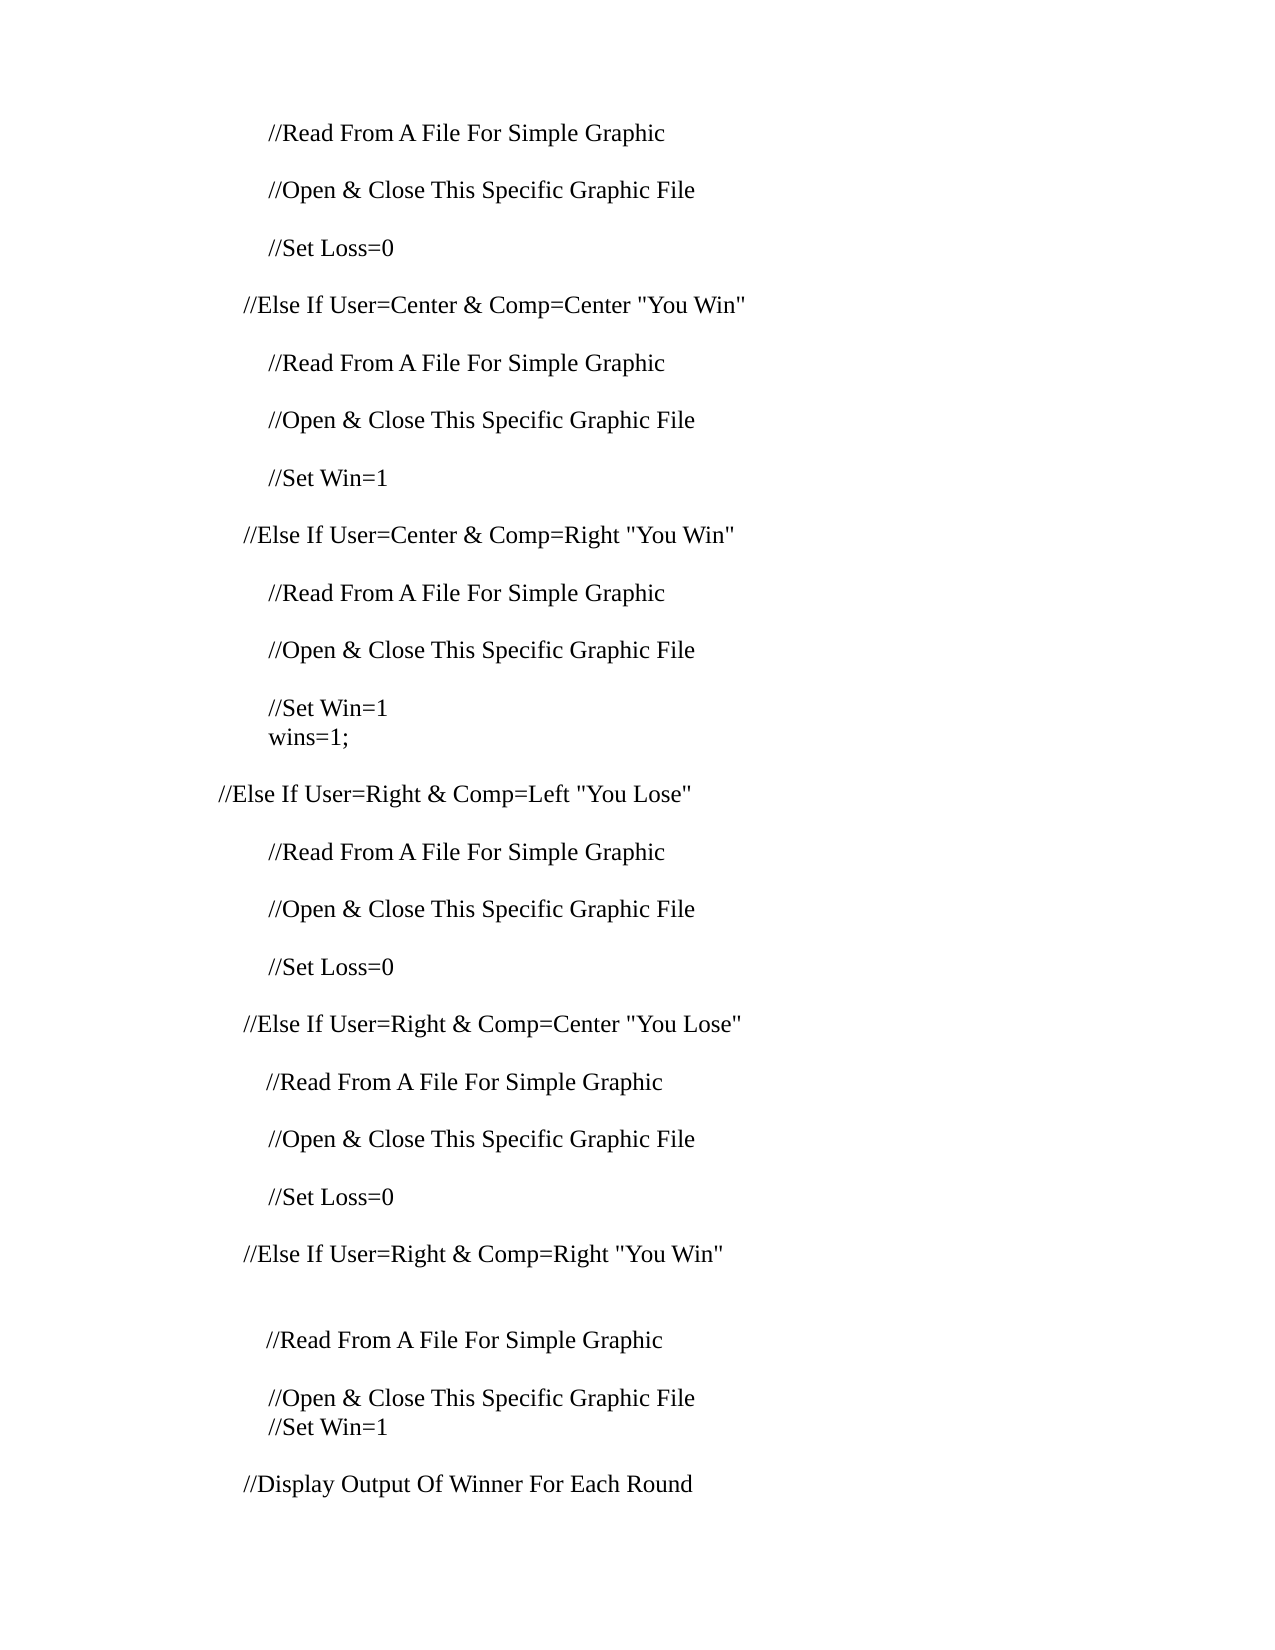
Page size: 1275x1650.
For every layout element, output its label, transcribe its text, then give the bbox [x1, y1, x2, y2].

text //Display Output Of Winner For Each Round [118, 1469, 1157, 1498]
text //Read From A File For Simple Graphic [118, 1067, 1157, 1096]
text //Set Loss=0 [118, 233, 1157, 262]
text //Read From A File For Simple Graphic [118, 1326, 1157, 1354]
text //Set Win=1 [118, 463, 1157, 492]
text //Else If User=Center & Comp=Center "You Win" [118, 291, 1157, 319]
text //Else If User=Right & Comp=Left "You Lose" [118, 779, 1157, 808]
text //Else If User=Center & Comp=Right "You Win" [118, 521, 1157, 549]
text //Open & Close This Specific Graphic File [118, 894, 1157, 923]
text //Else If User=Right & Comp=Right "You Win" [118, 1239, 1157, 1268]
text //Set Win=1 [118, 693, 1157, 722]
text //Read From A File For Simple Graphic [118, 348, 1157, 377]
text //Read From A File For Simple Graphic [118, 118, 1157, 147]
text wins=1; [118, 722, 1157, 751]
text //Open & Close This Specific Graphic File [118, 636, 1157, 664]
text //Set Win=1 [118, 1412, 1157, 1441]
text //Open & Close This Specific Graphic File [118, 1124, 1157, 1153]
text //Open & Close This Specific Graphic File [118, 406, 1157, 434]
text //Read From A File For Simple Graphic [118, 837, 1157, 866]
text //Else If User=Right & Comp=Center "You Lose" [118, 1009, 1157, 1038]
text //Read From A File For Simple Graphic [118, 578, 1157, 607]
text //Set Loss=0 [118, 952, 1157, 981]
text //Set Loss=0 [118, 1182, 1157, 1211]
text //Open & Close This Specific Graphic File [118, 1383, 1157, 1412]
text //Open & Close This Specific Graphic File [118, 176, 1157, 204]
